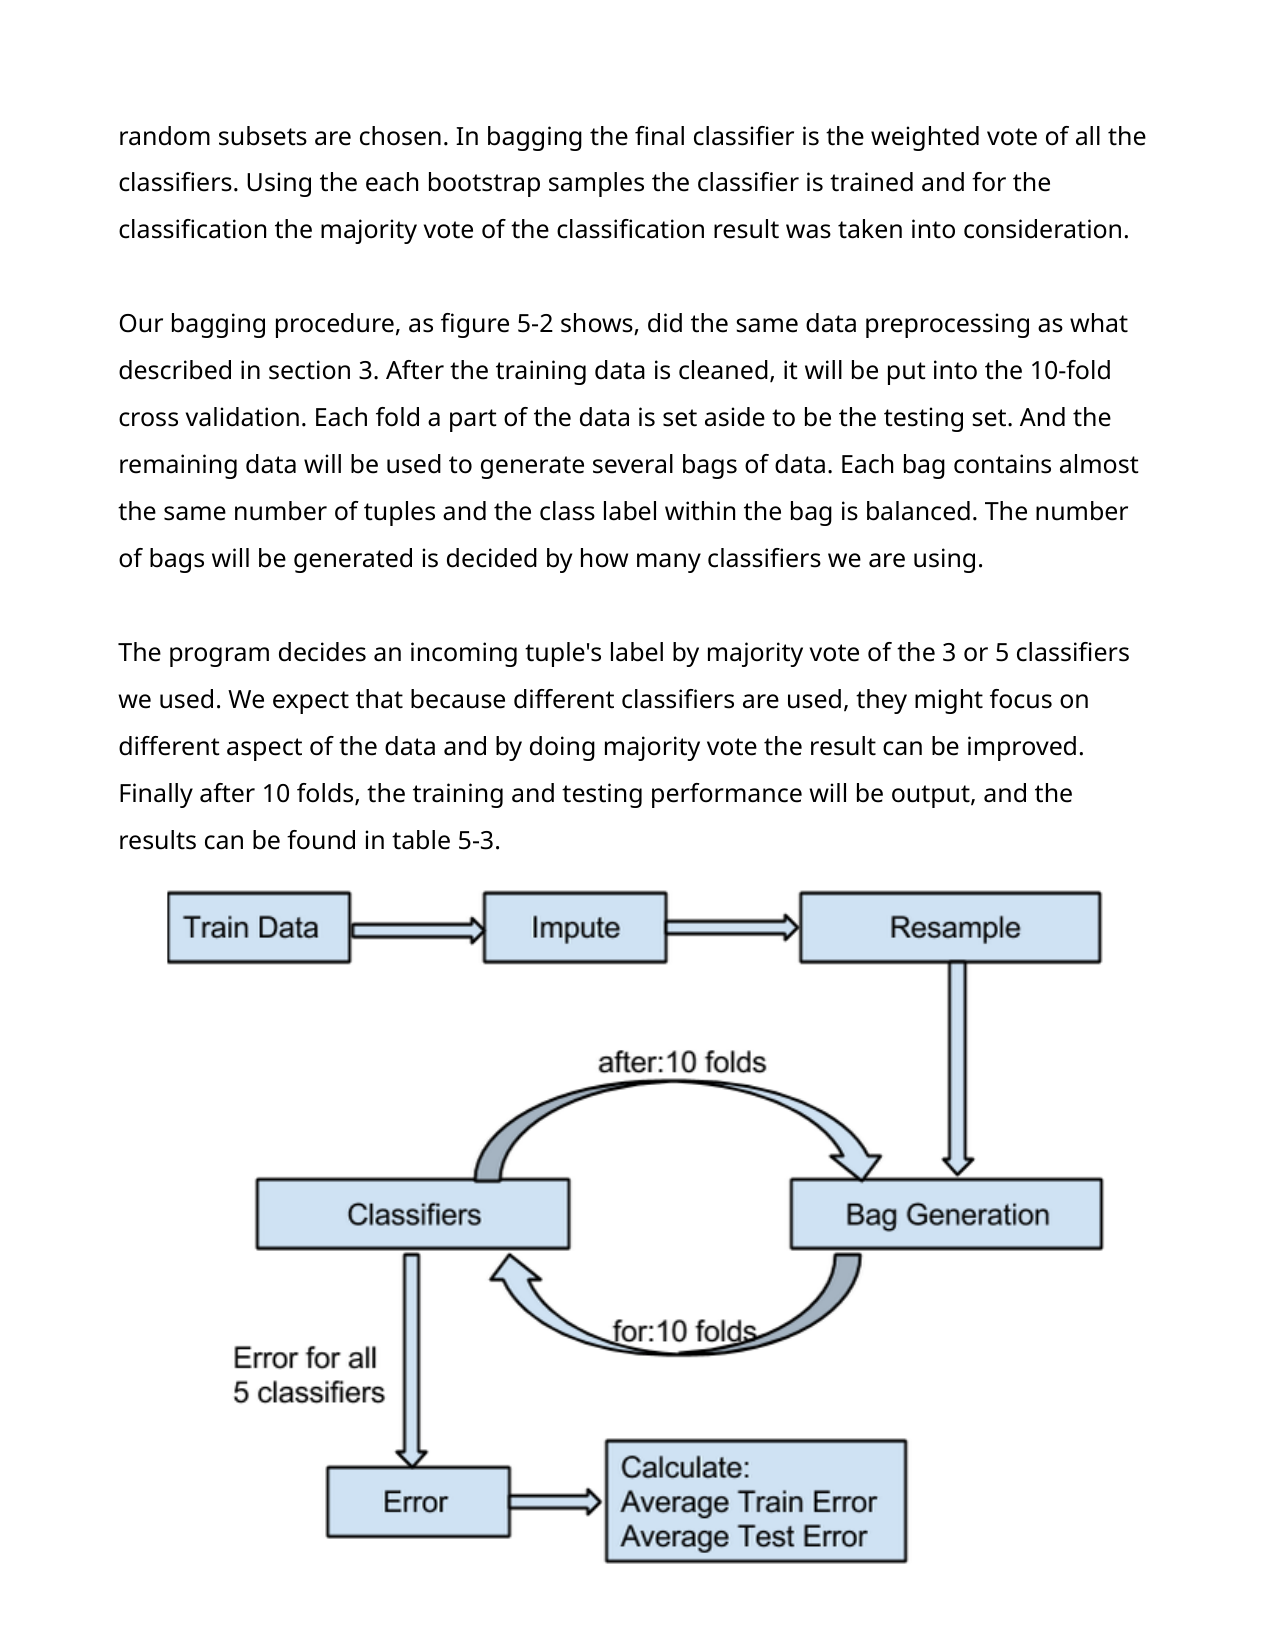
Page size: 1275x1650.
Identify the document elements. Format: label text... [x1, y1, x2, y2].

text The program decides an incoming tuple's label by majority vote of the 3 or 5 classifiers we used. We expect that because different classifiers are used, they might focus on different aspect of the data and by doing majority vote the result can be improved. Finally after 10 folds, the training and testing performance will be output, and the results can be found in table 5-3. [118, 635, 1157, 857]
picture [152, 869, 1123, 1578]
text Our bagging procedure, as figure 5-2 shows, did the same data preprocessing as what described in section 3. After the training data is cleaned, it will be put into the 10-fold cross validation. Each fold a part of the data is set aside to be the testing set. And the remaining data will be used to generate several bags of data. Each bag contains almost the same number of tuples and the class label within the bag is balanced. The number of bags will be generated is decided by how many classifiers we are using. [118, 306, 1157, 575]
text random subsets are chosen. In bagging the final classifier is the weighted vote of all the classifiers. Using the each bootstrap samples the classifier is trained and for the classification the majority vote of the classification result was taken into consideration. [118, 118, 1157, 246]
